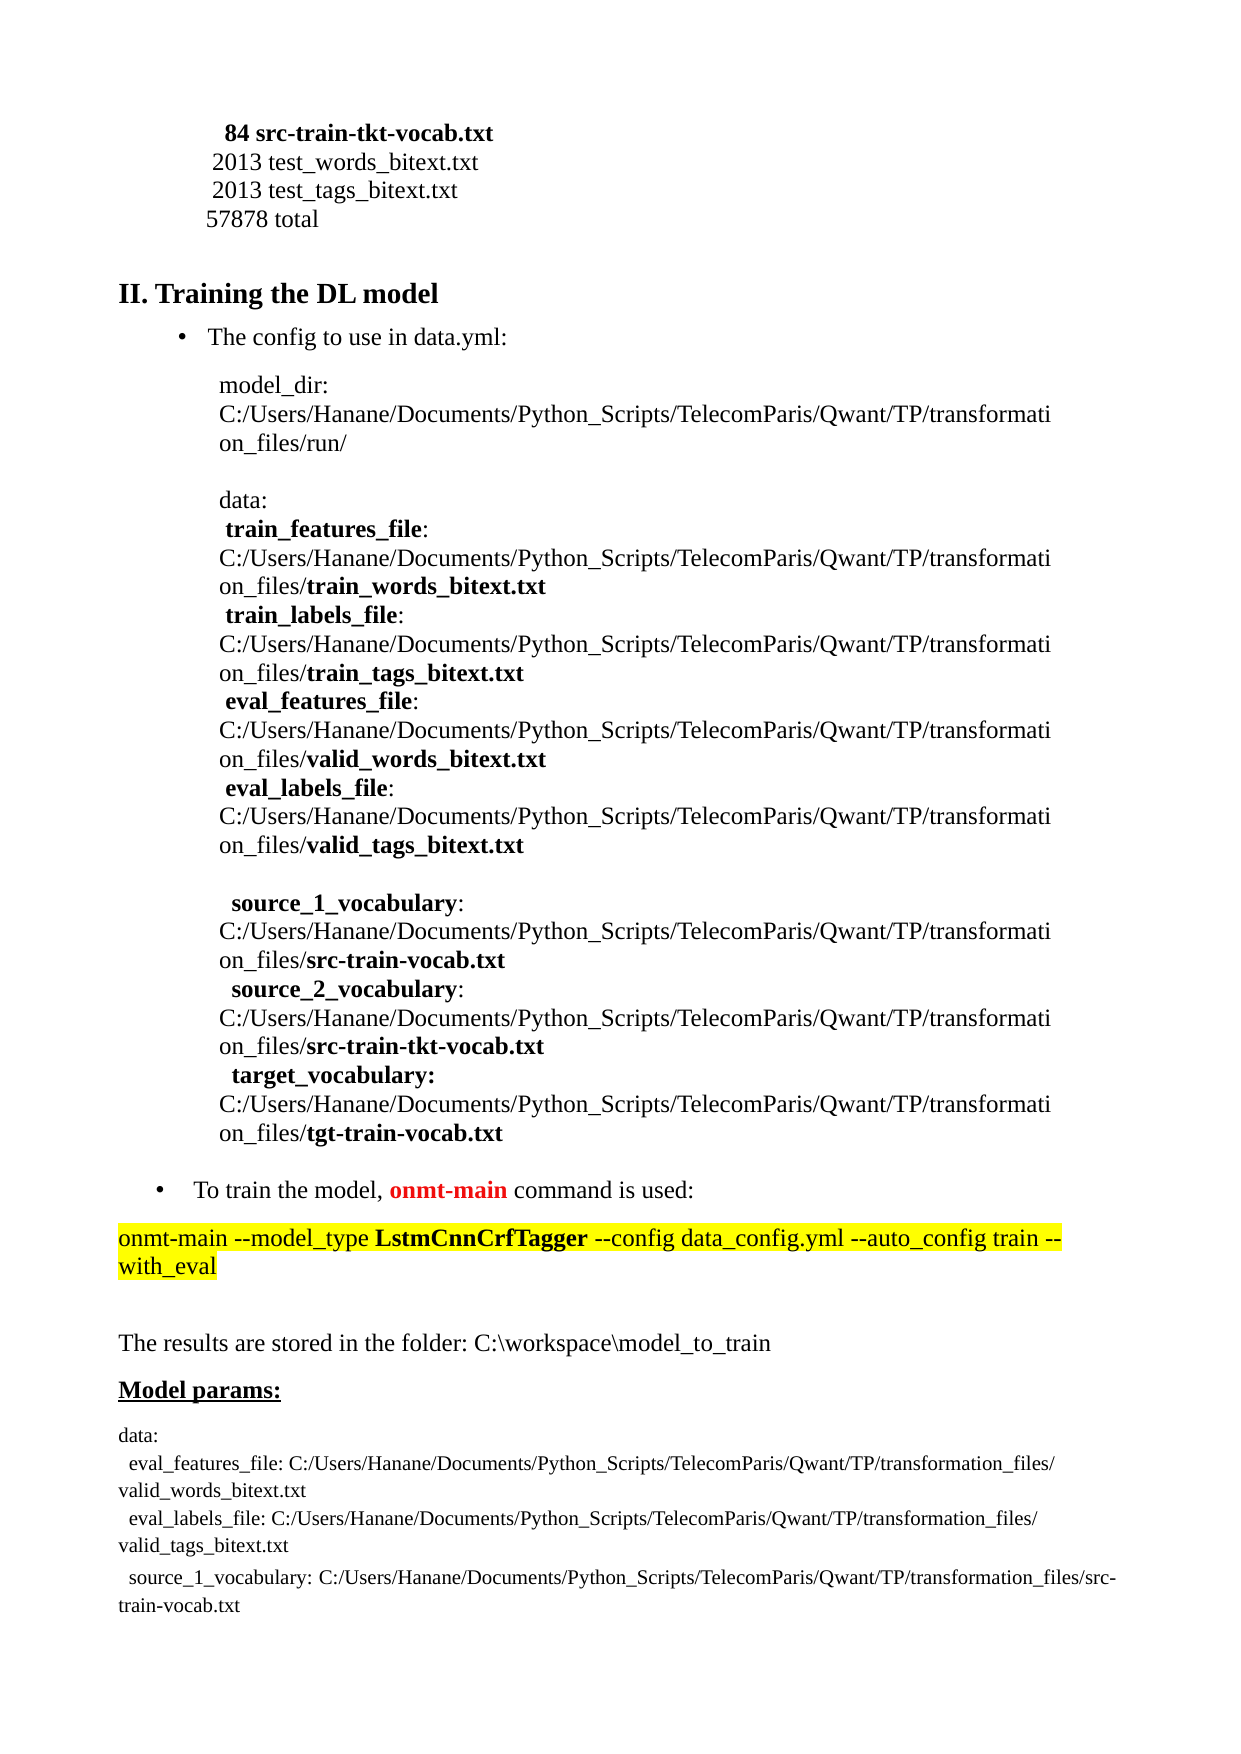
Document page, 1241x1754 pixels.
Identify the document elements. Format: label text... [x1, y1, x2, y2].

text Model params: [118, 1375, 1122, 1404]
subtitle II. Training the DL model [118, 276, 1122, 310]
text source_1_vocabulary: C:/Users/Hanane/Documents/Python_Scripts/TelecomParis/Qwant/TP/transformation_files/src-train-vocab.txt source_2_vocabulary: C:/Users/Hanane/Documents/Python_Scripts/TelecomParis/Qwant/TP/transformation_files/src-train-tkt-vocab.txt target_vocabulary: C:/Users/Hanane/Documents/Python_Scripts/TelecomParis/Qwant/TP/transformation_files/tgt-train-vocab.txt [219, 859, 1063, 1175]
text 84 src-train-tkt-vocab.txt [193, 118, 1063, 147]
text data: [118, 1423, 1122, 1447]
list The config to use in data.yml: [178, 322, 1122, 351]
text 57878 total [193, 204, 1063, 233]
text eval_features_file: C:/Users/Hanane/Documents/Python_Scripts/TelecomParis/Qwant/TP/transformation_files/valid_words_bitext.txt [118, 1451, 1122, 1502]
text eval_labels_file: C:/Users/Hanane/Documents/Python_Scripts/TelecomParis/Qwant/TP/transformation_files/valid_tags_bitext.txt [118, 1506, 1122, 1557]
text 2013 test_tags_bitext.txt [193, 176, 1063, 204]
text onmt-main --model_type LstmCnnCrfTagger --config data_config.yml --auto_config train --with_eval [118, 1223, 1063, 1280]
text model_dir: C:/Users/Hanane/Documents/Python_Scripts/TelecomParis/Qwant/TP/transformation_files/run/ data: train_features_file: C:/Users/Hanane/Documents/Python_Scripts/TelecomParis/Qwant/TP/transformation_files/train_words_bitext.txt train_labels_file: C:/Users/Hanane/Documents/Python_Scripts/TelecomParis/Qwant/TP/transformation_files/train_tags_bitext.txt eval_features_file: C:/Users/Hanane/Documents/Python_Scripts/TelecomParis/Qwant/TP/transformation_files/valid_words_bitext.txt eval_labels_file: C:/Users/Hanane/Documents/Python_Scripts/TelecomParis/Qwant/TP/transformation_files/valid_tags_bitext.txt [219, 370, 1063, 859]
text 2013 test_words_bitext.txt [193, 147, 1063, 176]
text source_1_vocabulary: C:/Users/Hanane/Documents/Python_Scripts/TelecomParis/Qwant/TP/transformation_files/src-train-vocab.txt [118, 1561, 1122, 1617]
text The results are stored in the folder: C:\workspace\model_to_train [118, 1328, 1122, 1357]
list To train the model, onmt-main command is used: [156, 1175, 1122, 1204]
